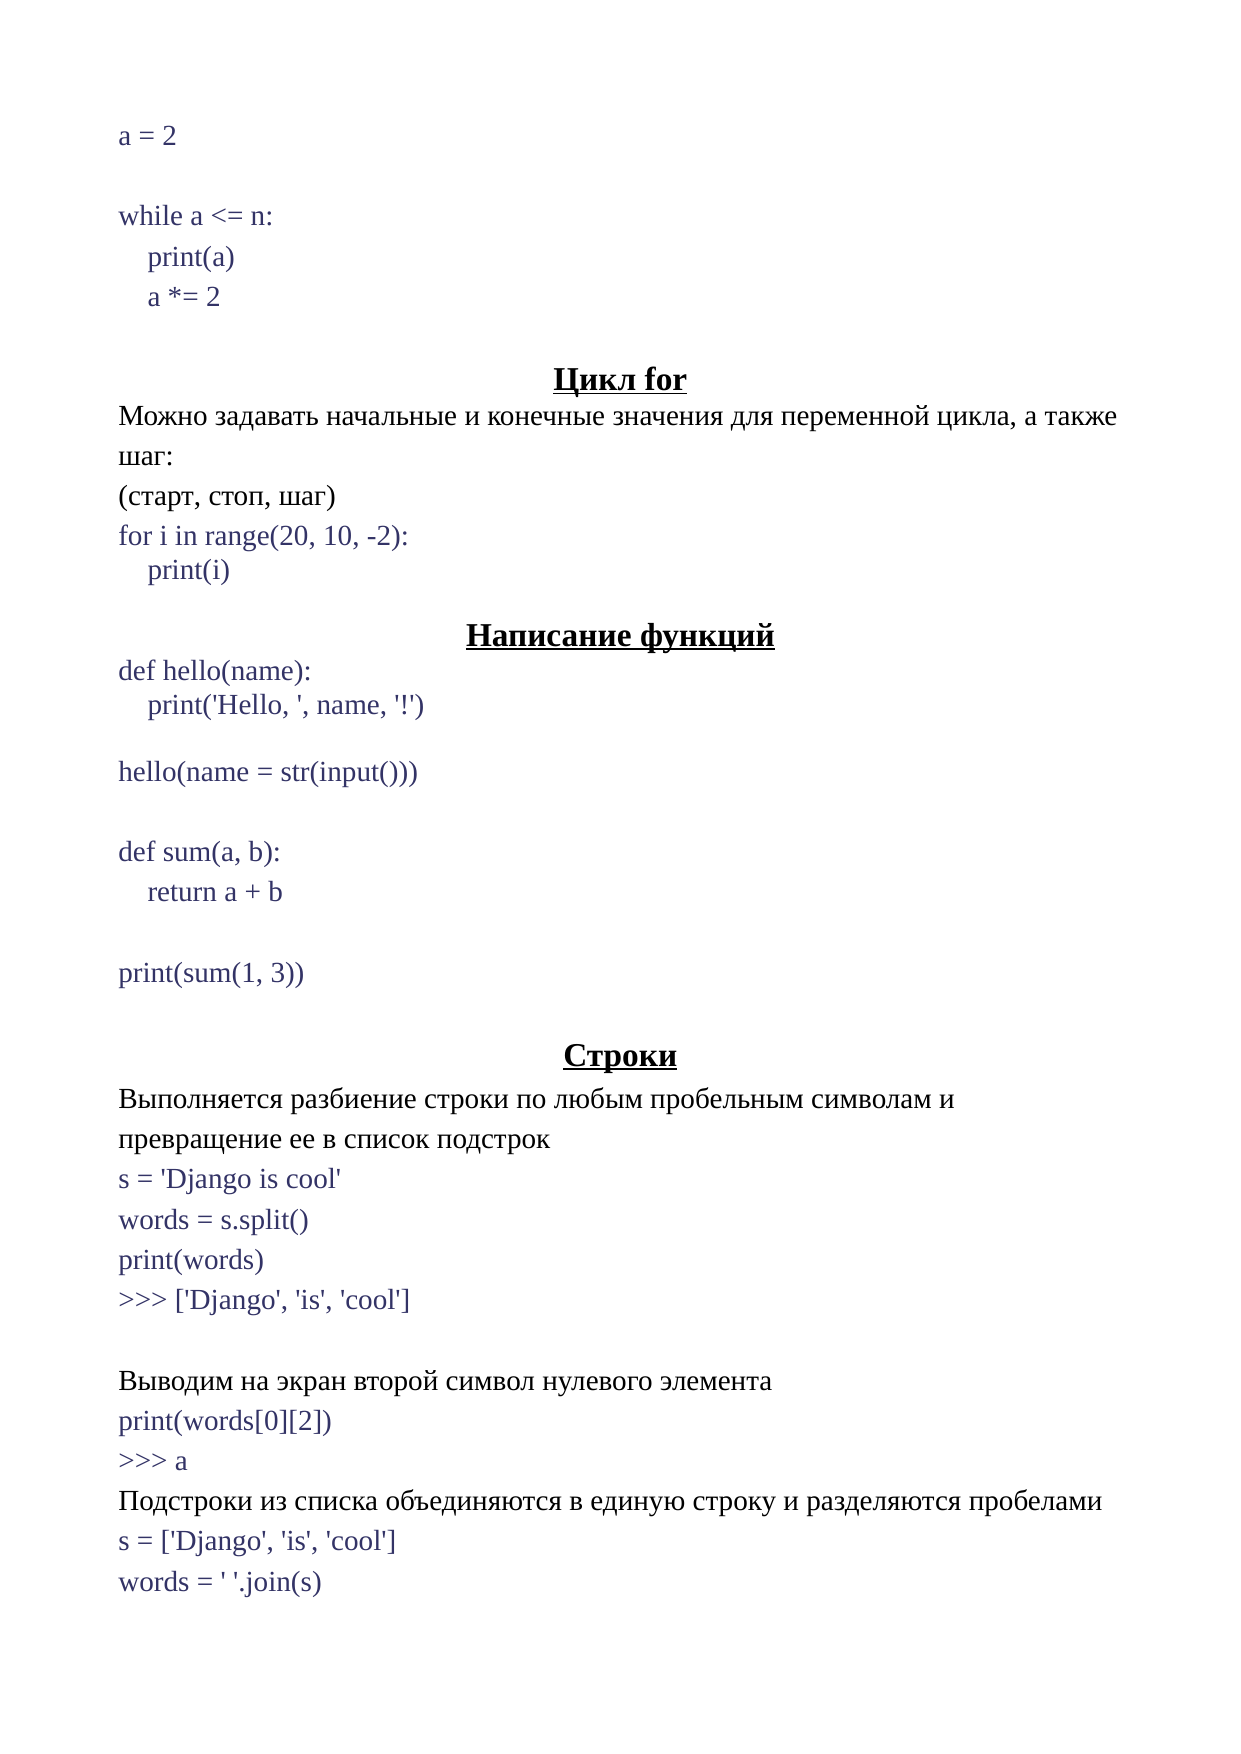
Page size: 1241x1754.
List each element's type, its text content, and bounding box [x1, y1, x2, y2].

text a = 2 [118, 118, 1122, 152]
text Строки [118, 1035, 1122, 1074]
text >>> a [118, 1443, 1122, 1477]
text words = s.split() [118, 1202, 1122, 1235]
text print(words[0][2]) [118, 1403, 1122, 1436]
text Выводим на экран второй символ нулевого элемента [118, 1363, 1122, 1396]
text a *= 2 [118, 279, 1122, 312]
text print(sum(1, 3)) [118, 955, 1122, 988]
text def hello(name): [118, 653, 1122, 687]
text return a + b [118, 874, 1122, 908]
text Можно задавать начальные и конечные значения для переменной цикла, а также шаг: [118, 398, 1122, 471]
text print(a) [118, 239, 1122, 272]
text (старт, стоп, шаг) [118, 478, 1122, 512]
text >>> ['Django', 'is', 'cool'] [118, 1282, 1122, 1316]
text print(words) [118, 1242, 1122, 1276]
subtitle Цикл for [118, 359, 1122, 398]
text print(i) [118, 552, 1122, 585]
text def sum(a, b): [118, 834, 1122, 868]
text s = ['Django', 'is', 'cool'] [118, 1523, 1122, 1557]
text hello(name = str(input())) [118, 754, 1122, 787]
text words = ' '.join(s) [118, 1564, 1122, 1597]
subtitle Написание функций [118, 615, 1122, 653]
text for i in range(20, 10, -2): [118, 518, 1122, 552]
text Подстроки из списка объединяются в единую строку и разделяются пробелами [118, 1483, 1122, 1517]
text while a <= n: [118, 198, 1122, 232]
text Выполняется разбиение строки по любым пробельным символам и превращение ее в список подстрок [118, 1081, 1122, 1155]
text s = 'Django is cool' [118, 1162, 1122, 1195]
text print('Hello, ', name, '!') [118, 687, 1122, 720]
